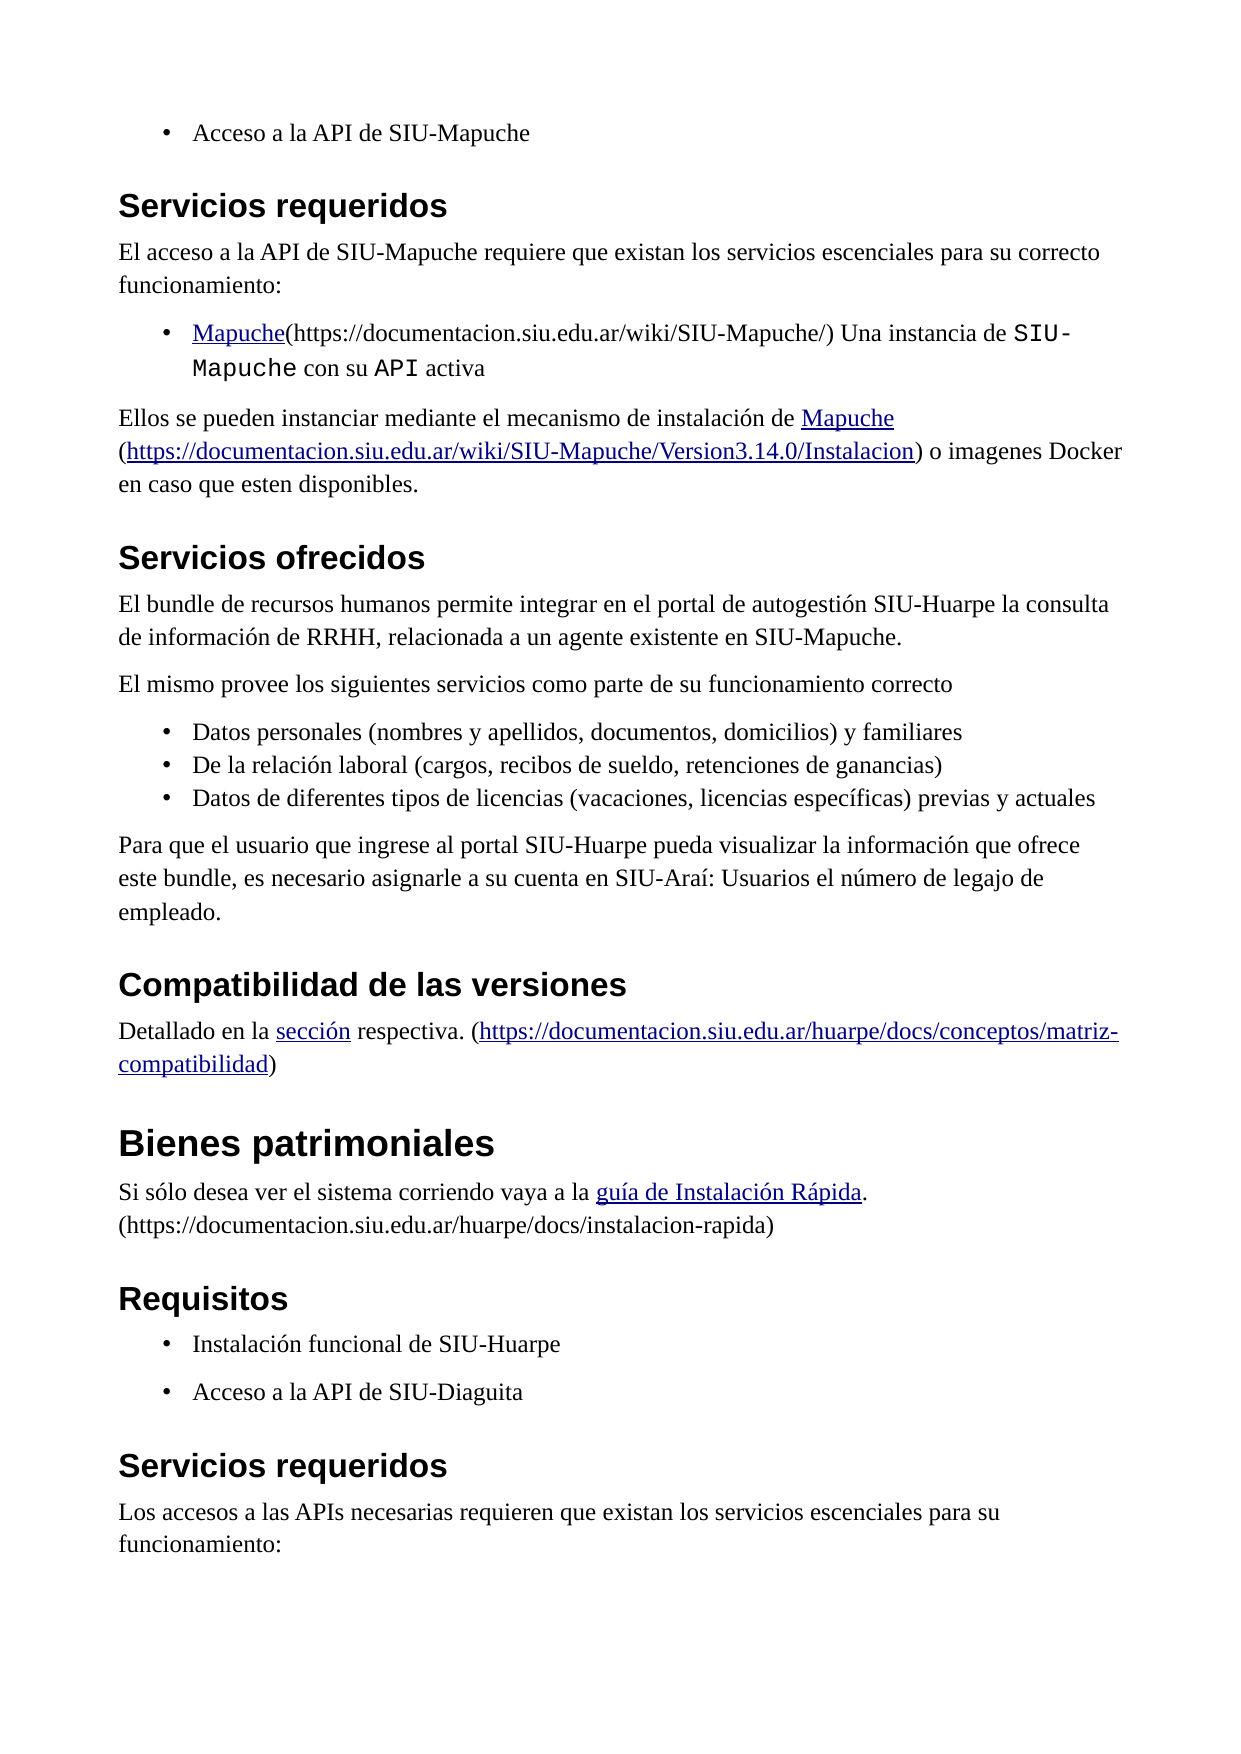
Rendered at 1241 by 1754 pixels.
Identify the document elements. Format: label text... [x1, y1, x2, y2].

text El mismo provee los siguientes servicios como parte de su funcionamiento correcto [118, 669, 1122, 698]
text El acceso a la API de SIU-Mapuche requiere que existan los servicios escenciales para su correcto funcionamiento: [118, 237, 1122, 299]
list Datos de diferentes tipos de licencias (vacaciones, licencias específicas) previas y actuales [162, 783, 1122, 812]
text El bundle de recursos humanos permite integrar en el portal de autogestión SIU-Huarpe la consulta de información de RRHH, relacionada a un agente existente en SIU-Mapuche. [118, 589, 1122, 650]
list Instalación funcional de SIU-Huarpe [162, 1329, 1122, 1358]
text Detallado en la sección respectiva. (https://documentacion.siu.edu.ar/huarpe/docs/conceptos/matriz-compatibilidad) [118, 1016, 1122, 1078]
text Para que el usuario que ingrese al portal SIU-Huarpe pueda visualizar la información que ofrece este bundle, es necesario asignarle a su cuenta en SIU-Araí: Usuarios el número de legajo de empleado. [118, 831, 1122, 925]
text Los accesos a las APIs necesarias requieren que existan los servicios escenciales para su funcionamiento: [118, 1497, 1122, 1558]
subtitle Servicios ofrecidos [118, 538, 1122, 576]
subtitle Servicios requeridos [118, 1446, 1122, 1484]
list Mapuche(https://documentacion.siu.edu.ar/wiki/SIU-Mapuche/) Una instancia de SIU-Mapuche con su API activa [162, 318, 1122, 384]
text Ellos se pueden instanciar mediante el mecanismo de instalación de Mapuche (https://documentacion.siu.edu.ar/wiki/SIU-Mapuche/Version3.14.0/Instalacion) o imagenes Docker en caso que esten disponibles. [118, 403, 1122, 498]
subtitle Requisitos [118, 1279, 1122, 1317]
list Acceso a la API de SIU-Mapuche [162, 118, 1122, 147]
text Si sólo desea ver el sistema corriendo vaya a la guía de Instalación Rápida. (https://documentacion.siu.edu.ar/huarpe/docs/instalacion-rapida) [118, 1177, 1122, 1239]
subtitle Bienes patrimoniales [118, 1122, 1122, 1165]
list Acceso a la API de SIU-Diaguita [162, 1377, 1122, 1406]
list De la relación laboral (cargos, recibos de sueldo, retenciones de ganancias) [162, 750, 1122, 779]
subtitle Compatibilidad de las versiones [118, 965, 1122, 1003]
list Datos personales (nombres y apellidos, documentos, domicilios) y familiares [162, 717, 1122, 746]
subtitle Servicios requeridos [118, 187, 1122, 225]
